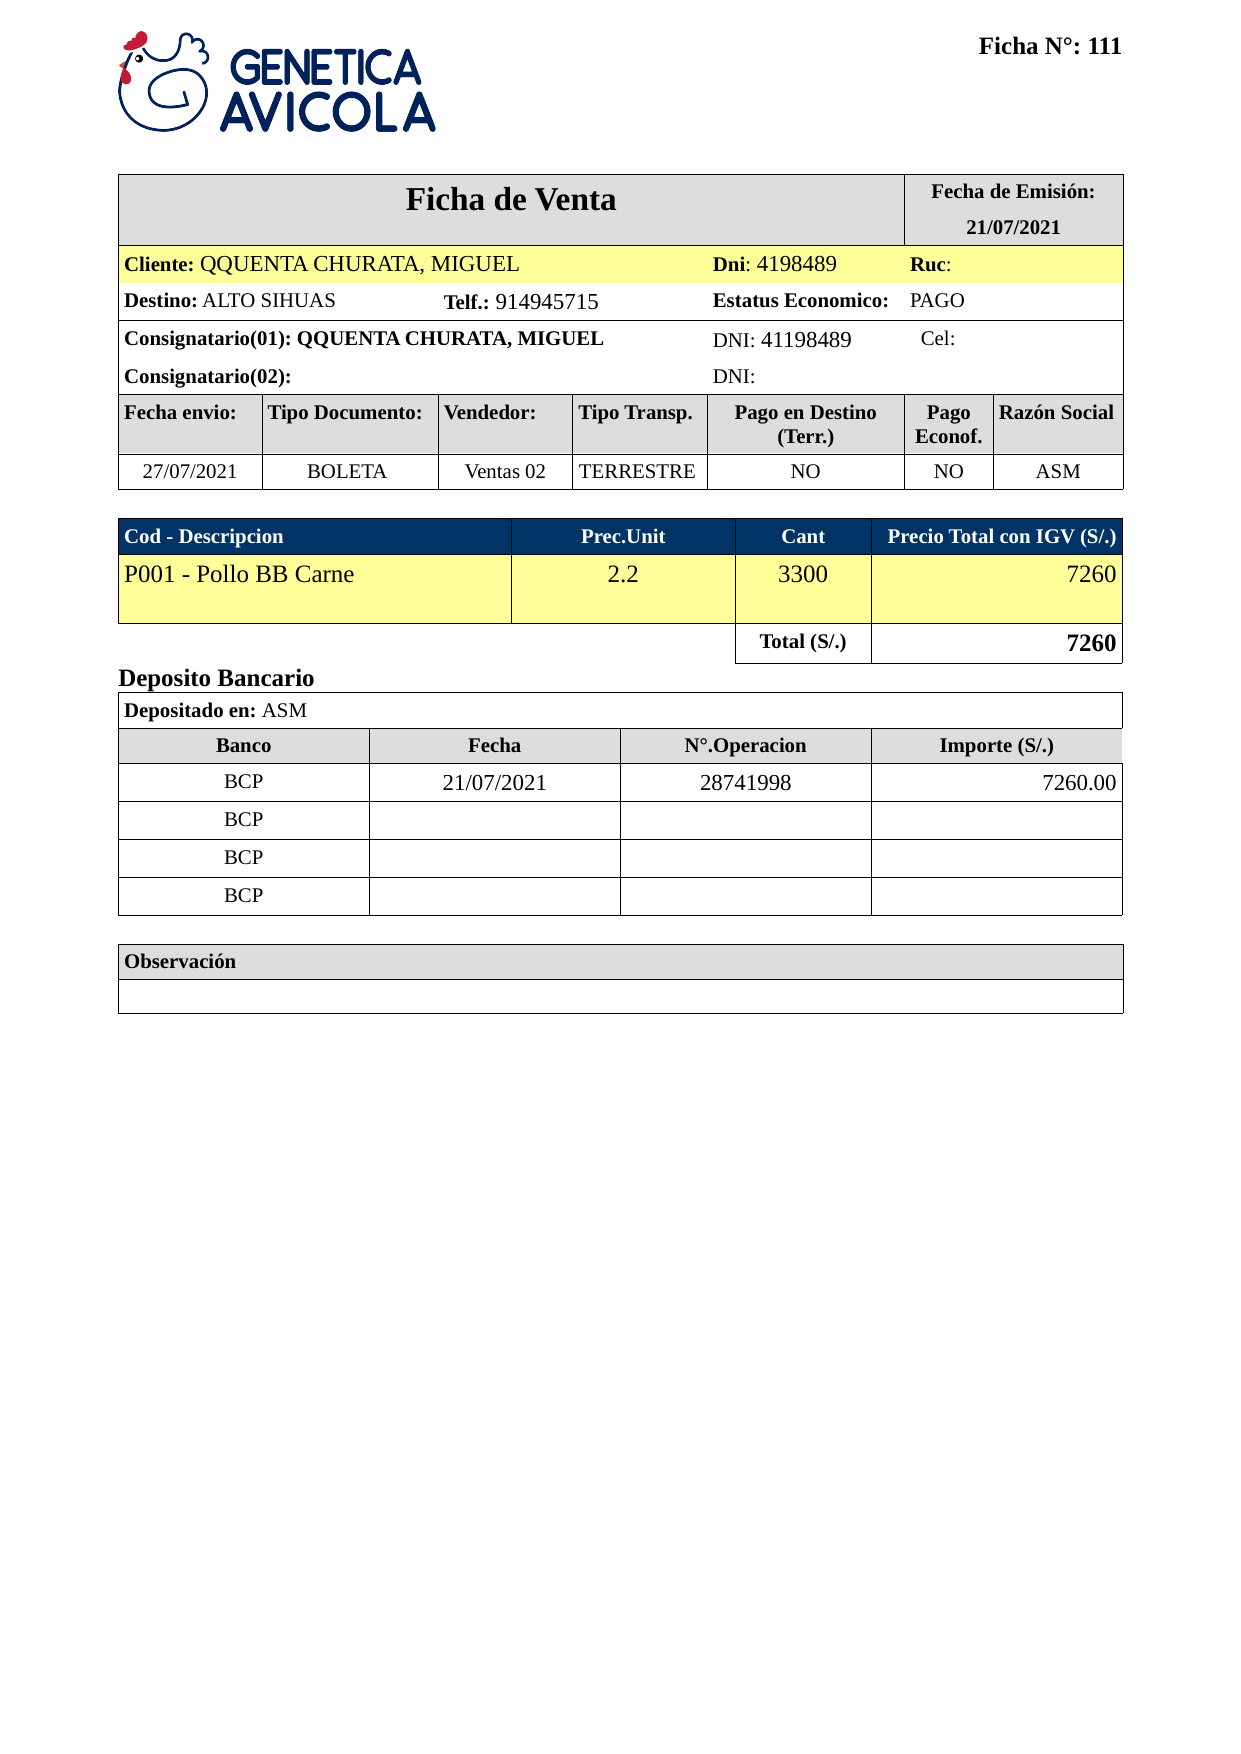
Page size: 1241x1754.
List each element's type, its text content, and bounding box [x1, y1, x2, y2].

table_cell 21/07/2021 [370, 764, 620, 801]
table_cell Vendedor: [439, 395, 572, 453]
table_cell [872, 840, 1122, 877]
table_header Fecha de Emisión: [905, 175, 1123, 209]
table_header Observación [119, 945, 1123, 979]
table_cell 7260 [872, 555, 1122, 623]
table_cell 3300 [736, 555, 871, 623]
table_cell 28741998 [621, 764, 871, 801]
table_cell [370, 878, 620, 915]
table_cell [872, 802, 1122, 839]
table_header Prec.Unit [512, 519, 735, 554]
table_cell 7260 [872, 624, 1122, 663]
table_cell [511, 624, 735, 663]
table_cell 21/07/2021 [905, 209, 1123, 245]
table_cell NO [708, 455, 904, 489]
table_cell Ventas 02 [439, 455, 572, 489]
table_cell Fecha envio: [119, 395, 262, 453]
table_cell BOLETA [263, 455, 438, 489]
table_cell [872, 878, 1122, 915]
table_header Cod - Descripcion [119, 519, 511, 554]
table_cell Estatus Economico: [707, 283, 904, 320]
table_cell Dni: 4198489 [707, 246, 904, 283]
table_cell [370, 802, 620, 839]
table_cell BCP [119, 840, 369, 877]
table_cell Banco [119, 729, 369, 763]
table_cell Telf.: 914945715 [438, 283, 707, 320]
table_cell Tipo Transp. [573, 395, 707, 453]
table_cell Consignatario(02): [119, 358, 707, 394]
table_cell BCP [119, 764, 369, 801]
table_cell [621, 840, 871, 877]
table_cell DNI: [707, 358, 1123, 394]
table_cell Importe (S/.) [872, 729, 1122, 763]
table_cell Total (S/.) [736, 624, 871, 663]
table_header Cant [736, 519, 871, 554]
table_cell [621, 878, 871, 915]
table_cell BCP [119, 802, 369, 839]
table_cell PAGO [904, 283, 1123, 320]
table_cell [370, 840, 620, 877]
table_cell [119, 980, 1123, 1012]
table_cell [621, 802, 871, 839]
table_cell Razón Social [994, 395, 1123, 453]
table_cell [118, 624, 511, 663]
table_header Ficha de Venta [119, 175, 904, 245]
table_cell Tipo Documento: [263, 395, 438, 453]
table_cell Pago en Destino (Terr.) [708, 395, 904, 453]
table_cell P001 - Pollo BB Carne [119, 555, 511, 623]
table_cell Ruc: [904, 246, 1123, 283]
table_cell ASM [994, 455, 1123, 489]
table_cell NO [905, 455, 993, 489]
table_header Depositado en: ASM [119, 693, 1122, 727]
table_cell 2.2 [512, 555, 735, 623]
text Deposito Bancario [118, 663, 1122, 692]
picture [118, 31, 436, 132]
table_cell 7260.00 [872, 764, 1122, 801]
table_cell Cliente: QQUENTA CHURATA, MIGUEL [119, 246, 707, 283]
table_cell Destino: ALTO SIHUAS [119, 283, 438, 320]
table_cell DNI: 41198489 [707, 321, 915, 358]
table_cell Fecha [370, 729, 620, 763]
table_cell Consignatario(01): QQUENTA CHURATA, MIGUEL [119, 321, 707, 358]
table_cell Cel: [915, 321, 1123, 358]
table_header Precio Total con IGV (S/.) [872, 519, 1122, 554]
table_cell 27/07/2021 [119, 455, 262, 489]
table_cell TERRESTRE [573, 455, 707, 489]
table_cell N°.Operacion [621, 729, 871, 763]
table_cell Pago Econof. [905, 395, 993, 453]
table_cell BCP [119, 878, 369, 915]
